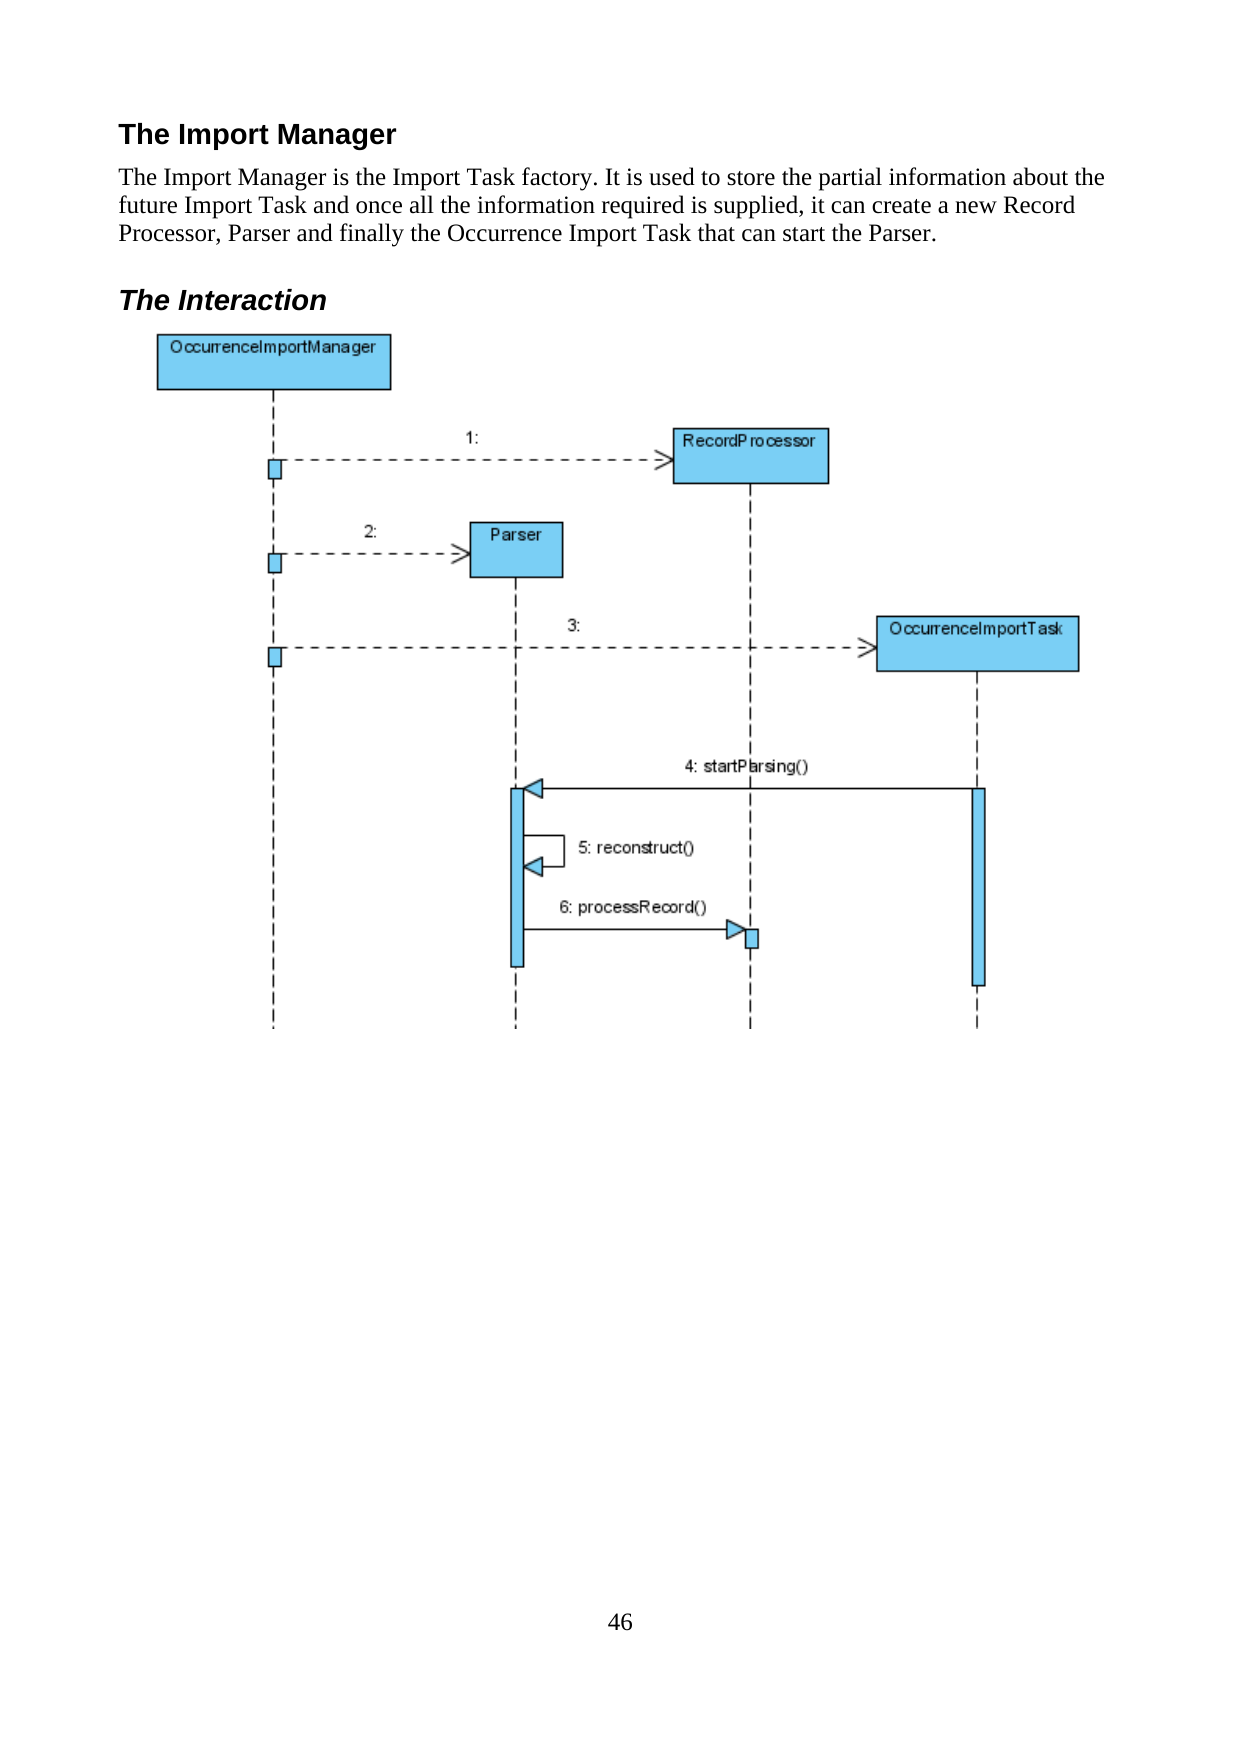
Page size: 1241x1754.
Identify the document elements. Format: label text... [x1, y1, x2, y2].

text The Import Manager is the Import Task factory. It is used to store the partial information about the future Import Task and once all the information required is supplied, it can create a new Record Processor, Parser and finally the Occurrence Import Task that can start the Parser. [118, 163, 1122, 246]
subtitle The Interaction [118, 284, 1122, 316]
picture [154, 328, 1086, 1029]
subtitle The Import Manager [118, 118, 1122, 151]
